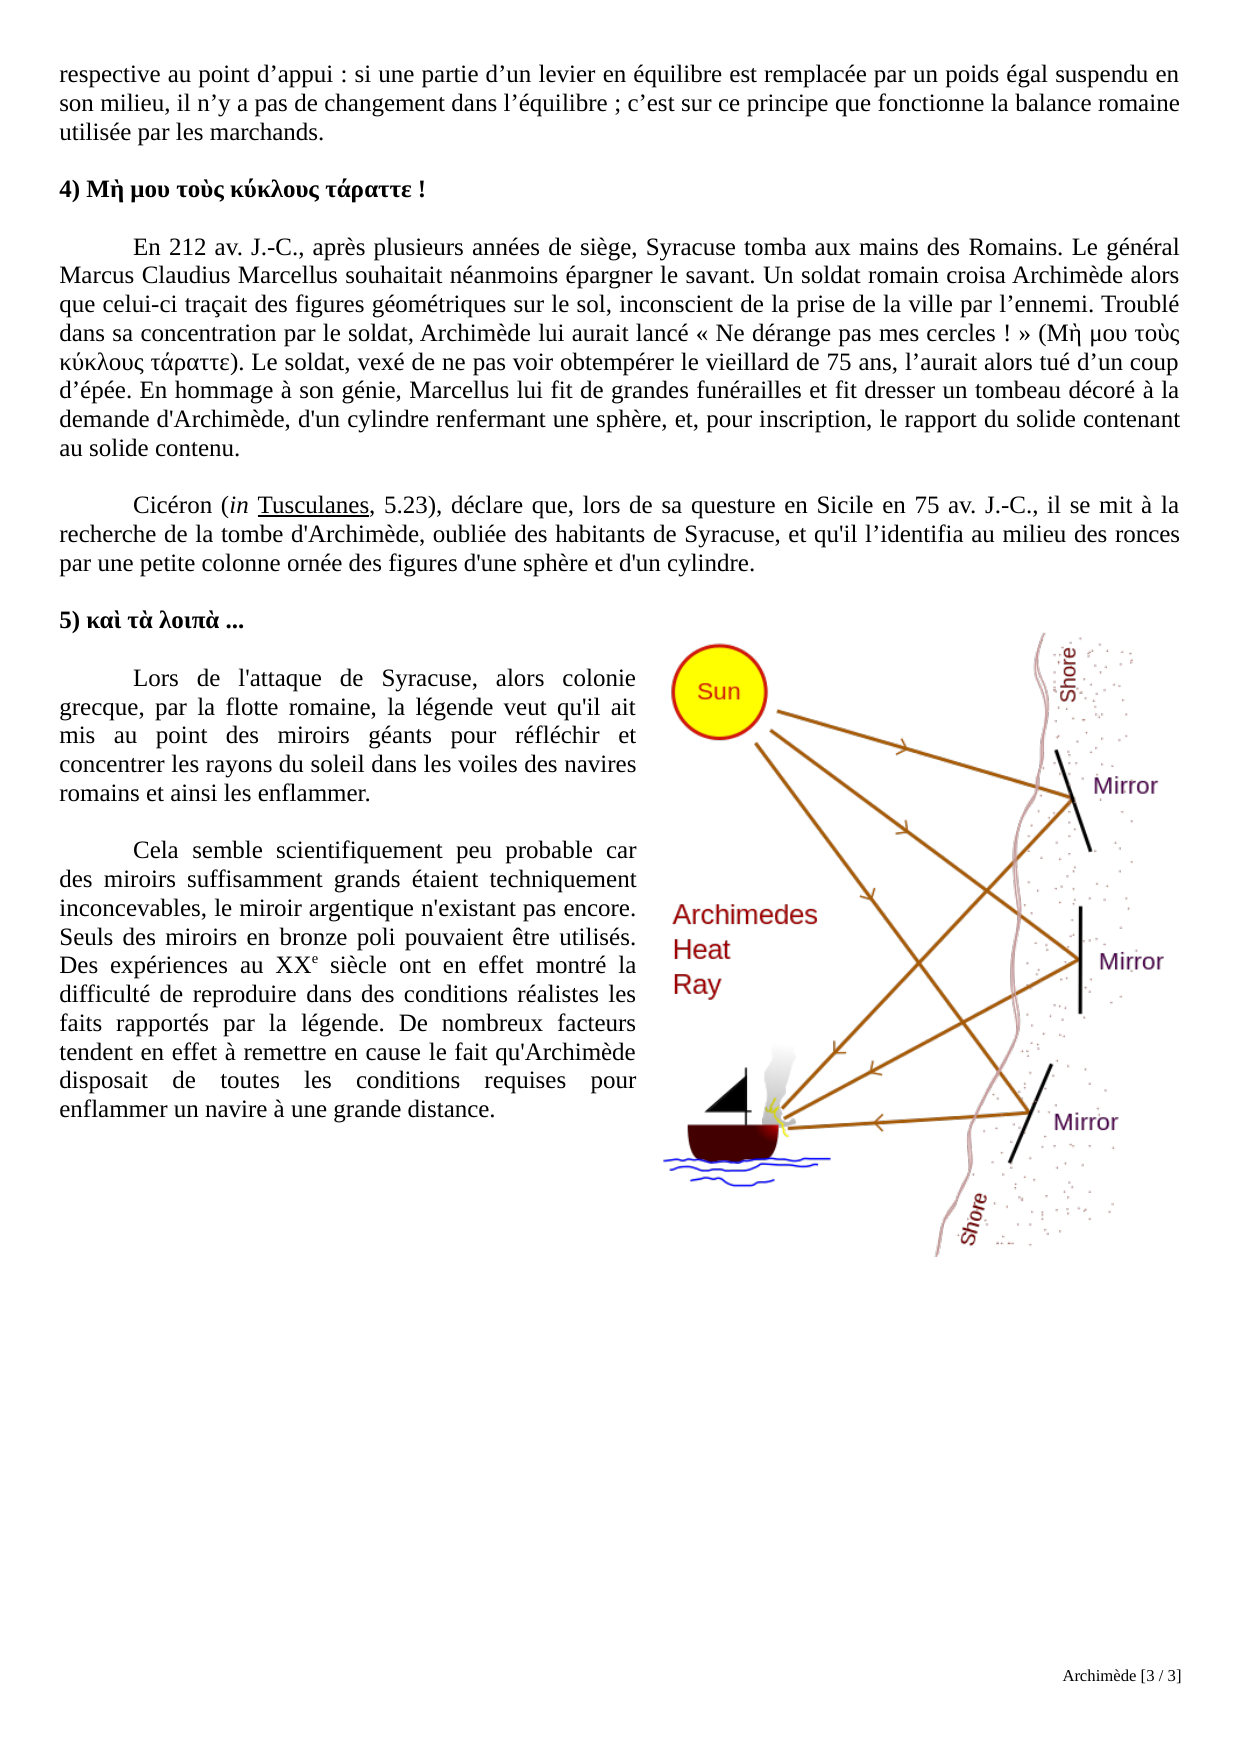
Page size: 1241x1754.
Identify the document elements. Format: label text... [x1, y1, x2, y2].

text En 212 av. J.-C., après plusieurs années de siège, Syracuse tomba aux mains des Romains. Le général Marcus Claudius Marcellus souhaitait néanmoins épargner le savant. Un soldat romain croisa Archimède alors que celui-ci traçait des figures géométriques sur le sol, inconscient de la prise de la ville par l’ennemi. Troublé dans sa concentration par le soldat, Archimède lui aurait lancé « Ne dérange pas mes cercles ! » (Μὴ μου τοὺς κύκλους τάραττε). Le soldat, vexé de ne pas voir obtempérer le vieillard de 75 ans, l’aurait alors tué d’un coup d’épée. En hommage à son génie, Marcellus lui fit de grandes funérailles et fit dresser un tombeau décoré à la demande d'Archimède, d'un cylindre renfermant une sphère, et, pour inscription, le rapport du solide contenant au solide contenu. [59, 232, 1181, 462]
text 5) καὶ τὰ λοιπὰ ... [59, 605, 1181, 634]
text Lors de l'attaque de Syracuse, alors colonie grecque, par la flotte romaine, la légende veut qu'il ait mis au point des miroirs géants pour réfléchir et concentrer les rayons du soleil dans les voiles des navires romains et ainsi les enflammer. [59, 663, 654, 807]
text Cicéron (in Tusculanes, 5.23), déclare que, lors de sa questure en Sicile en 75 av. J.-C., il se mit à la recherche de la tombe d'Archimède, oubliée des habitants de Syracuse, et qu'il l’identifia au milieu des ronces par une petite colonne ornée des figures d'une sphère et d'un cylindre. [59, 490, 1181, 577]
text Cela semble scientifiquement peu probable car des miroirs suffisamment grands étaient techniquement inconcevables, le miroir argentique n'existant pas encore. Seuls des miroirs en bronze poli pouvaient être utilisés. Des expériences au XXe siècle ont en effet montré la difficulté de reproduire dans des conditions réalistes les faits rapportés par la légende. De nombreux facteurs tendent en effet à remettre en cause le fait qu'Archimède disposait de toutes les conditions requises pour enflammer un navire à une grande distance. [59, 835, 654, 1123]
text respective au point d’appui : si une partie d’un levier en équilibre est remplacée par un poids égal suspendu en son milieu, il n’y a pas de changement dans l’équilibre ; c’est sur ce principe que fonctionne la balance romaine utilisée par les marchands. [59, 59, 1181, 145]
picture [654, 632, 1178, 1257]
text 4) Μὴ μου τοὺς κύκλους τάραττε ! [59, 174, 1181, 203]
